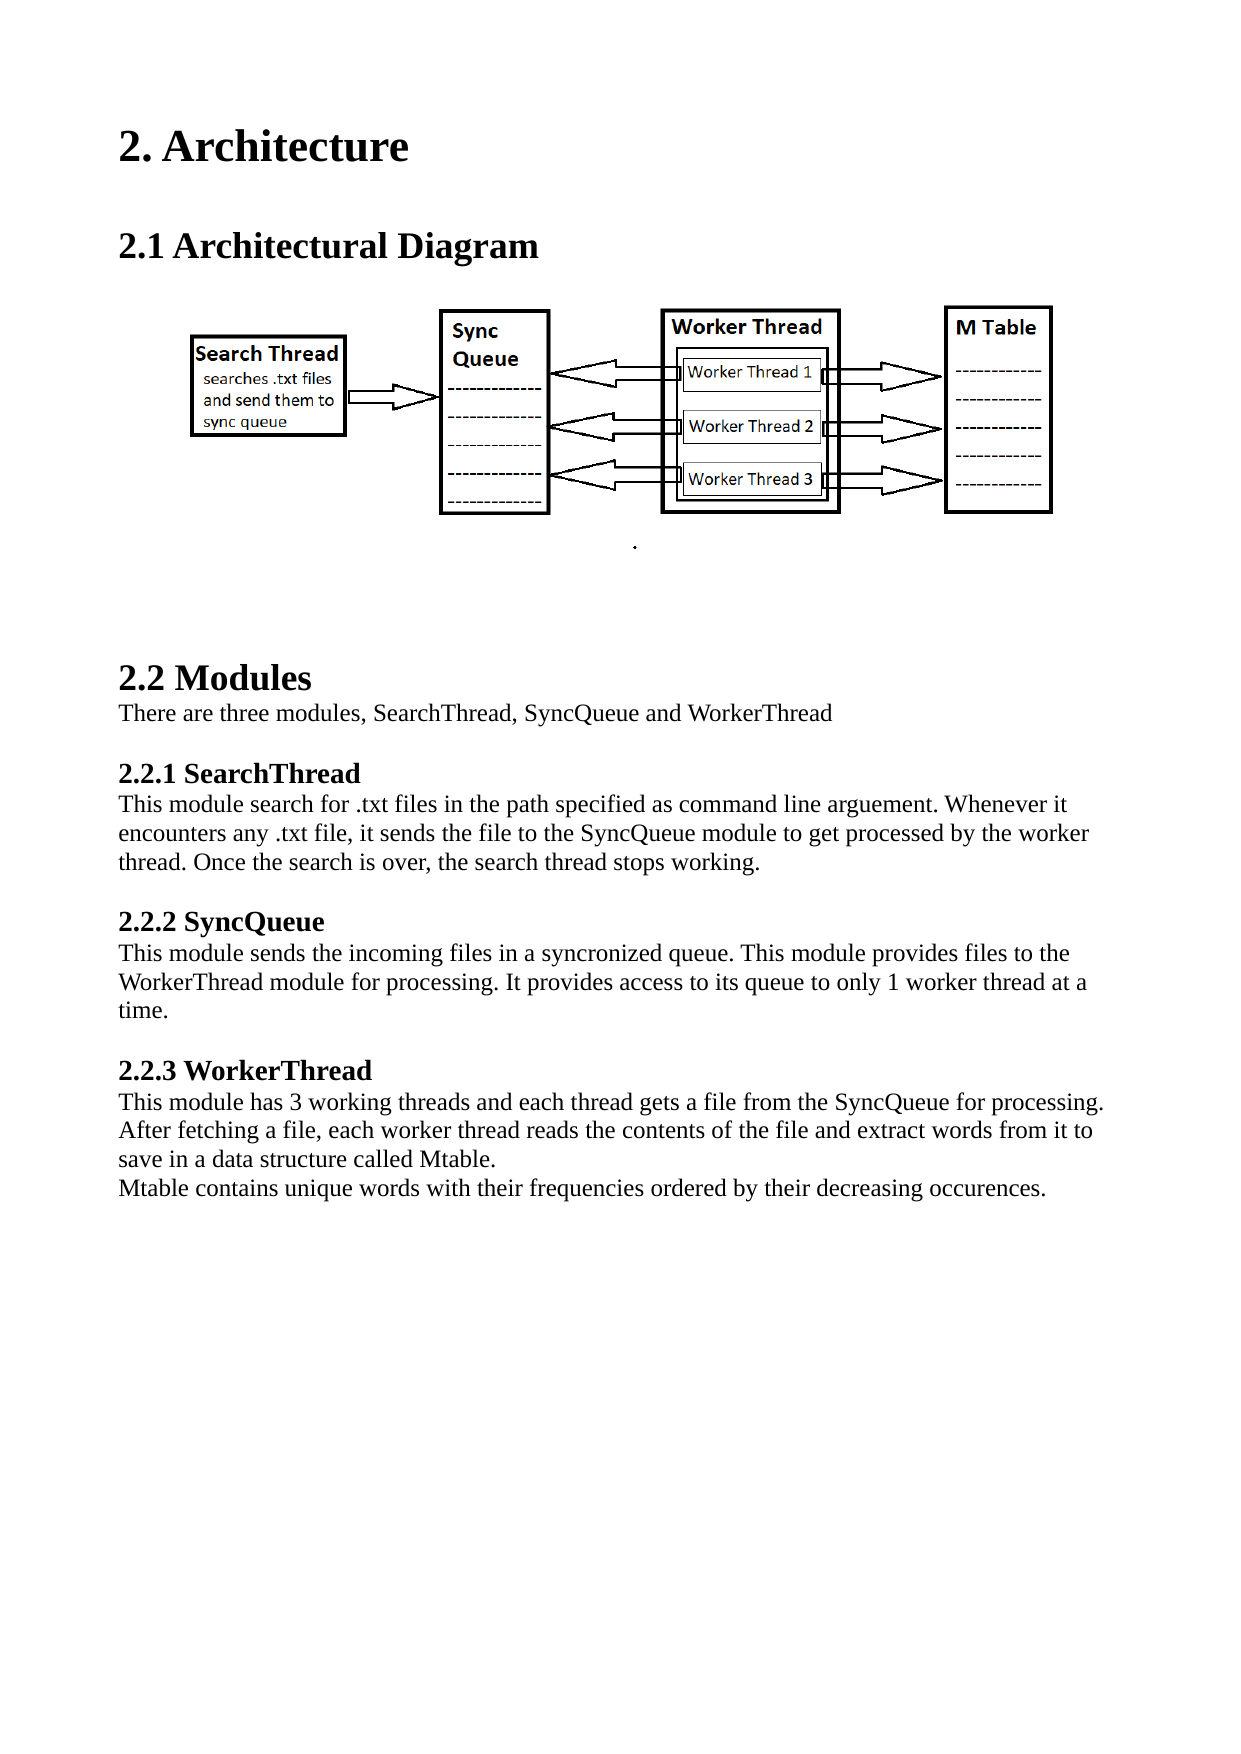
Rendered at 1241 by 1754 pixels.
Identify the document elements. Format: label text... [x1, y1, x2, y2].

text 2.2.2 SyncQueue [118, 904, 1122, 938]
text 2.2.1 SearchThread [118, 727, 1122, 789]
text 2. Architecture [118, 118, 1122, 171]
picture [166, 299, 1075, 570]
text 2.2 Modules There are three modules, SearchThread, SyncQueue and WorkerThread [118, 655, 1122, 727]
text This module search for .txt files in the path specified as command line arguement. Whenever it encounters any .txt file, it sends the file to the SyncQueue module to get processed by the worker thread. Once the search is over, the search thread stops working. [118, 789, 1122, 876]
text 2.2.3 WorkerThread This module has 3 working threads and each thread gets a file from the SyncQueue for processing. After fetching a file, each worker thread reads the contents of the file and extract words from it to save in a data structure called Mtable. Mtable contains unique words with their frequencies ordered by their decreasing occurences. [118, 1053, 1122, 1633]
text This module sends the incoming files in a syncronized queue. This module provides files to the WorkerThread module for processing. It provides access to its queue to only 1 worker thread at a time. [118, 938, 1122, 1024]
text 2.1 Architectural Diagram [118, 223, 1122, 267]
